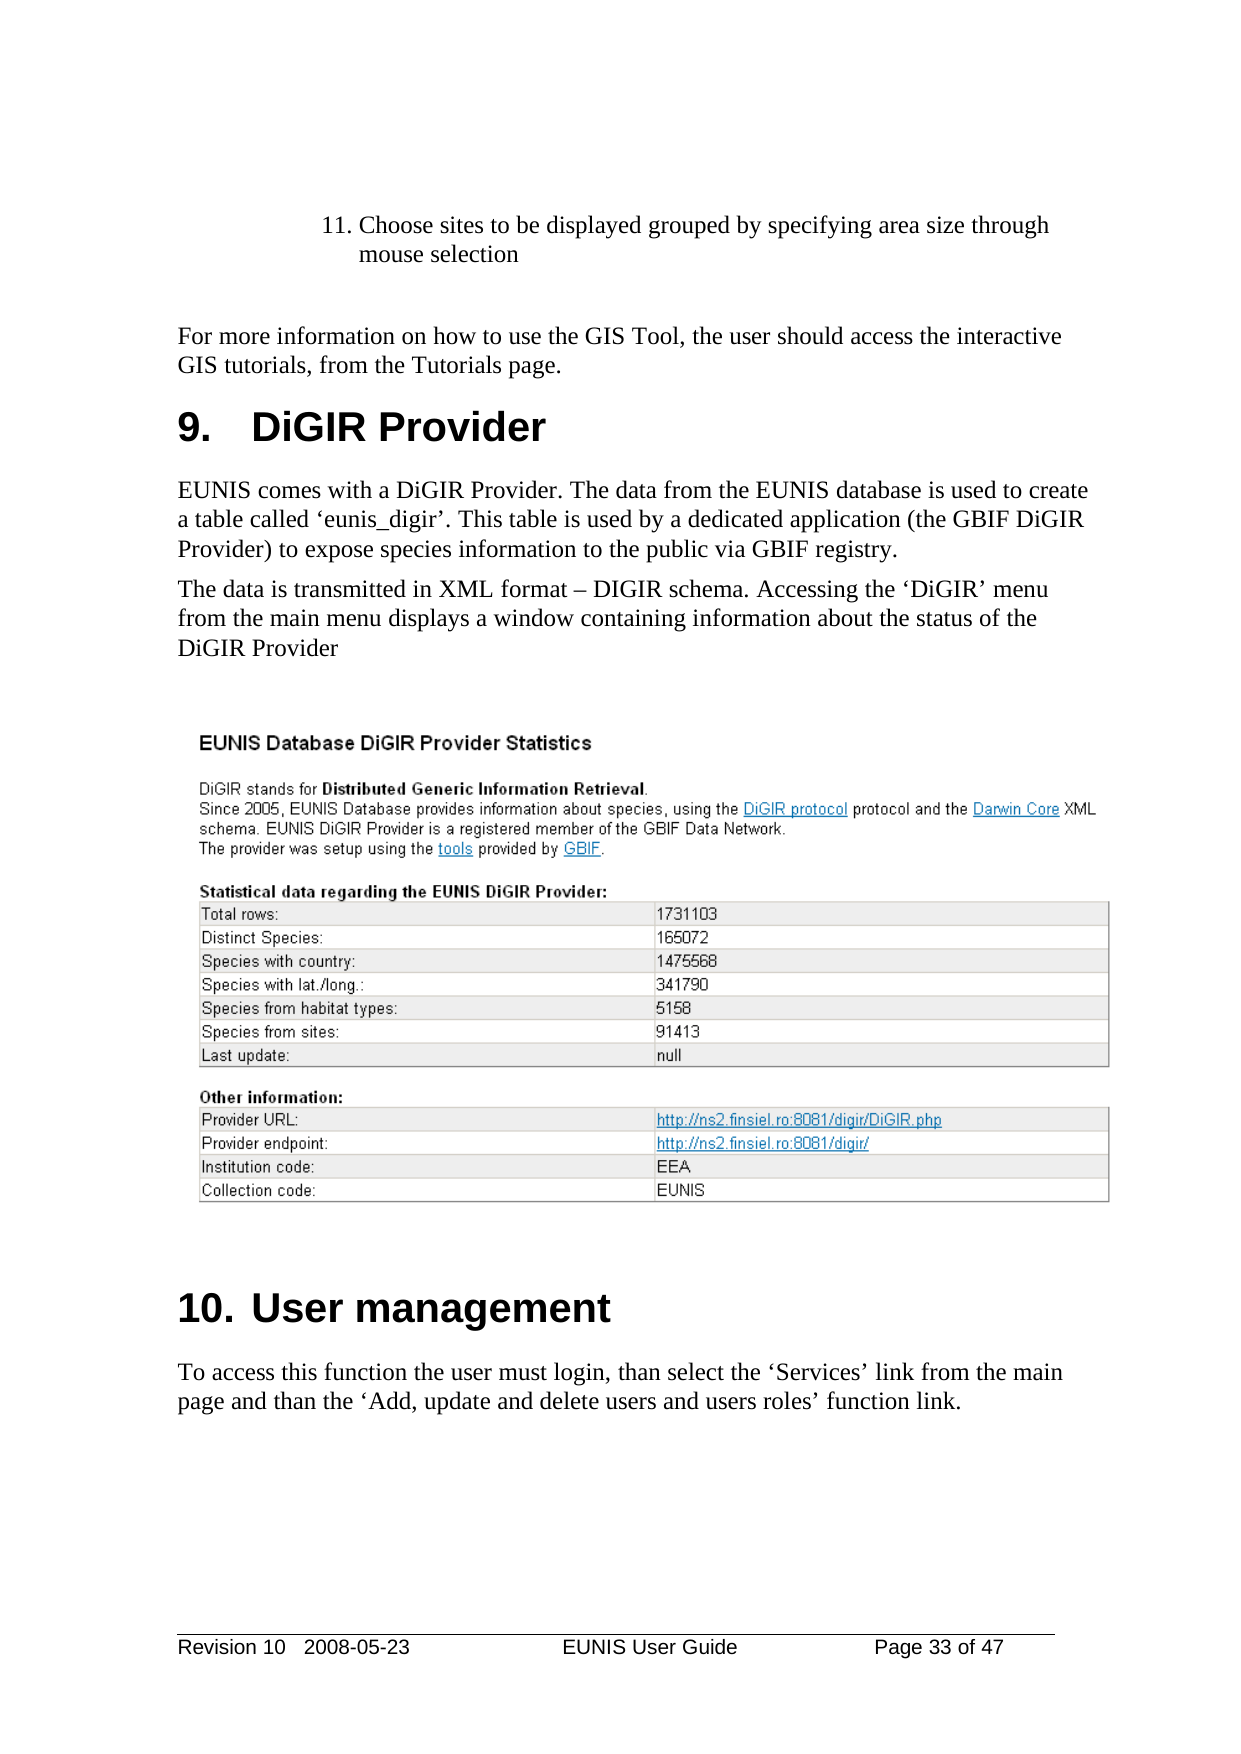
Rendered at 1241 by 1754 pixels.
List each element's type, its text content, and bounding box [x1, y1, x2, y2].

list Choose sites to be displayed grouped by specifying area size through mouse selection [321, 210, 1092, 268]
text EUNIS comes with a DiGIR Provider. The data from the EUNIS database is used to create a table called ‘eunis_digir’. This table is used by a dedicated application (the GBIF DiGIR Provider) to expose species information to the public via GBIF registry. [177, 475, 1092, 562]
subtitle User management [177, 1284, 1092, 1332]
text The data is transmitted in XML format – DIGIR schema. Accessing the ‘DiGIR’ menu from the main menu displays a window containing information about the status of the DiGIR Provider [177, 574, 1092, 661]
subtitle DiGIR Provider [177, 403, 1092, 451]
text To access this function the user must login, than select the ‘Services’ link from the main page and than the ‘Add, update and delete users and users roles’ function link. [177, 1357, 1092, 1415]
picture [193, 723, 1117, 1211]
text For more information on how to use the GIS Tool, the user should access the interactive GIS tutorials, from the Tutorials page. [177, 321, 1092, 379]
